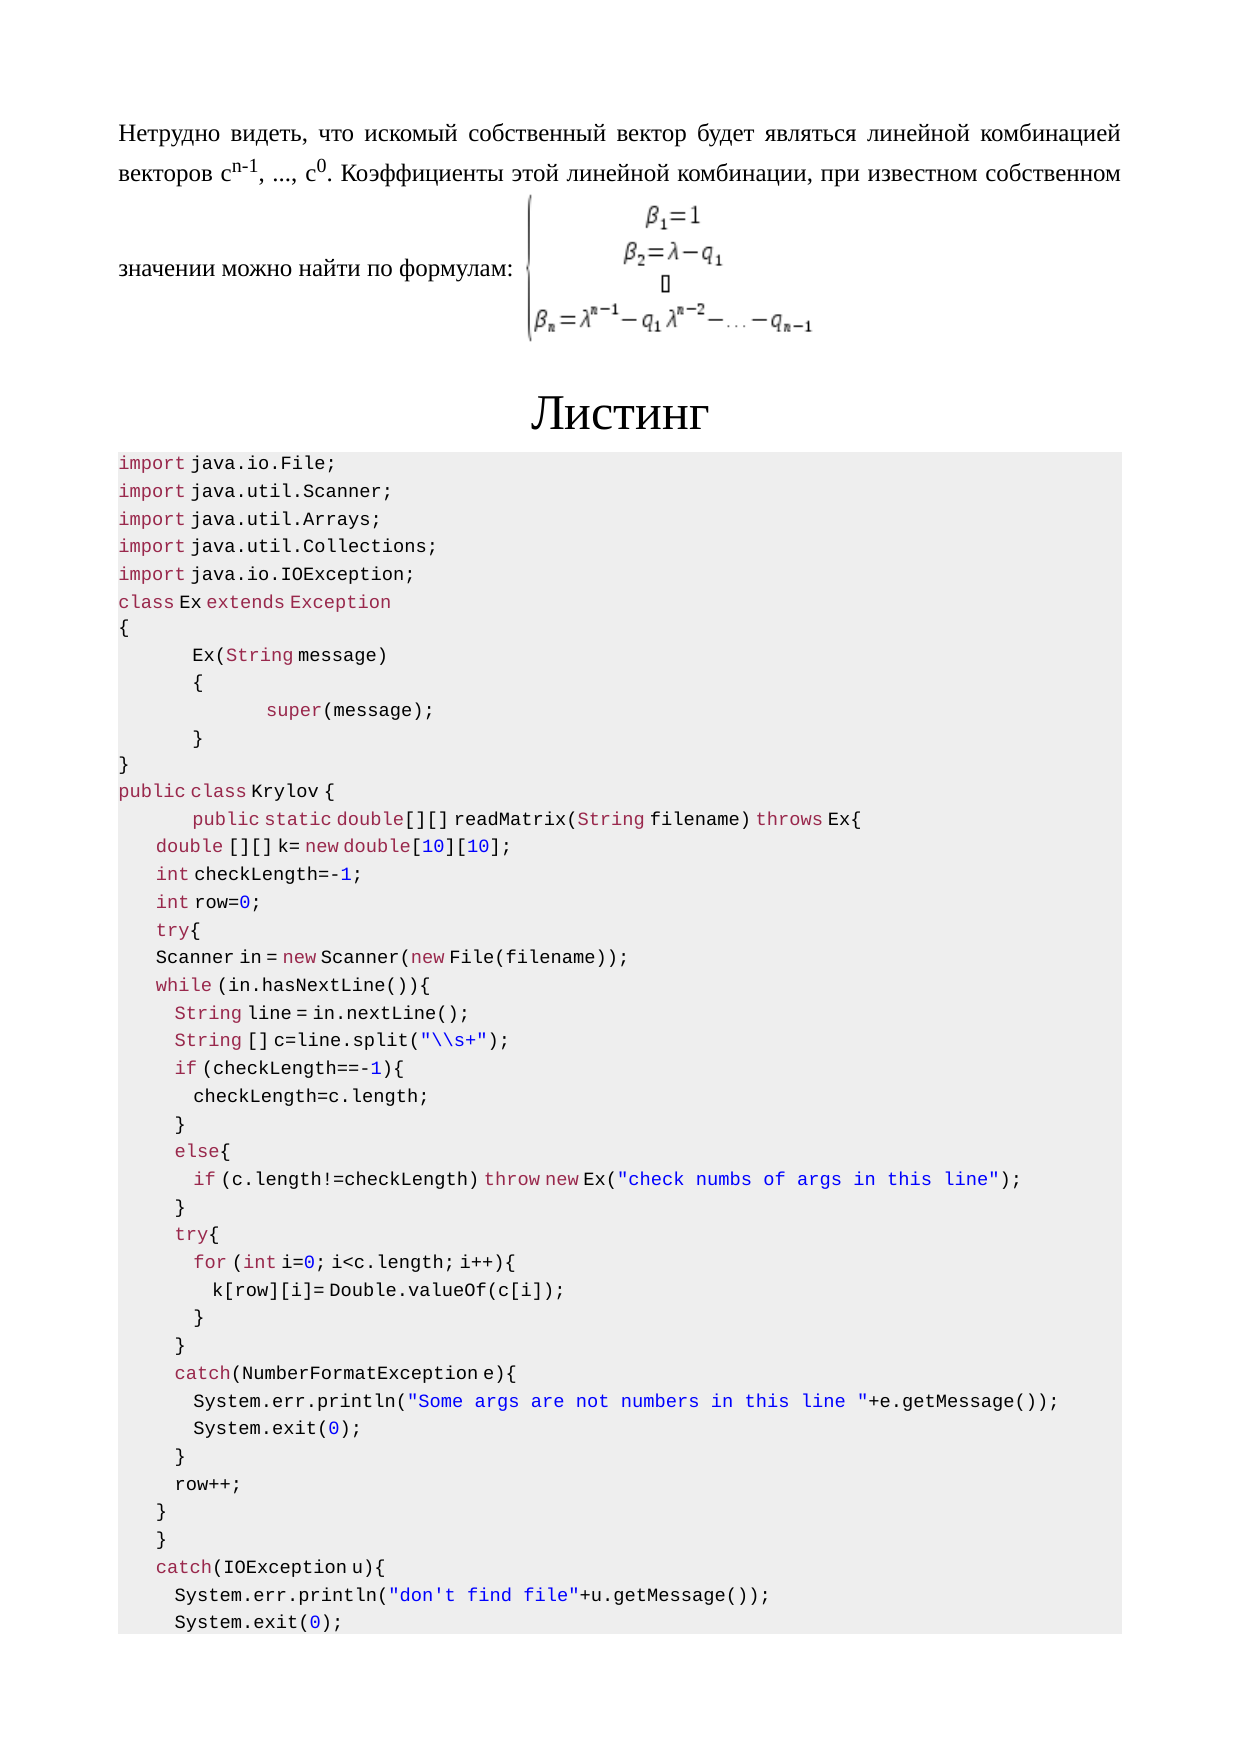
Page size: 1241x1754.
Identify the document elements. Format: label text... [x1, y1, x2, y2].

text } [118, 1334, 1122, 1357]
text if (c.length!=checkLength) throw new Ex("check numbs of args in this line"); [118, 1168, 1122, 1191]
picture [519, 192, 819, 343]
text } [118, 1112, 1122, 1136]
text } [118, 727, 1122, 750]
text import java.io.File; [118, 452, 1122, 475]
text try{ [118, 1223, 1122, 1246]
text { [118, 671, 1122, 694]
text import java.util.Scanner; [118, 480, 1122, 503]
text } [118, 1528, 1122, 1551]
text catch(NumberFormatException e){ [118, 1362, 1122, 1385]
text Листинг [118, 383, 1122, 441]
text } [118, 1445, 1122, 1468]
text { [118, 618, 1122, 639]
text String line = in.nextLine(); [118, 1002, 1122, 1025]
text import java.io.IOException; [118, 563, 1122, 586]
text } [118, 1306, 1122, 1329]
text super(message); [118, 699, 1122, 722]
text Scanner in = new Scanner(new File(filename)); [118, 946, 1122, 969]
text catch(IOException u){ [118, 1556, 1122, 1579]
text public static double[][] readMatrix(String filename) throws Ex{ [118, 808, 1122, 831]
text } [118, 1500, 1122, 1523]
text double [][] k= new double[10][10]; [118, 835, 1122, 858]
text Нетрудно видеть, что искомый собственный вектор будет являться линейной комбинацией векторов cn-1, ..., c0. Коэффициенты этой линейной комбинации, при известном собственном значении можно найти по формулам: [118, 118, 1122, 343]
text checkLength=c.length; [118, 1085, 1122, 1108]
text for (int i=0; i<c.length; i++){ [118, 1251, 1122, 1274]
text } [118, 1196, 1122, 1219]
text class Ex extends Exception [118, 591, 1122, 614]
text row++; [118, 1473, 1122, 1496]
text import java.util.Arrays; [118, 507, 1122, 531]
text } [118, 754, 1122, 776]
text try{ [118, 918, 1122, 942]
text import java.util.Collections; [118, 535, 1122, 558]
text System.err.println("don't find file"+u.getMessage()); [118, 1583, 1122, 1607]
text if (checkLength==-1){ [118, 1057, 1122, 1080]
text System.err.println("Some args are not numbers in this line "+e.getMessage()); [118, 1389, 1122, 1413]
text while (in.hasNextLine()){ [118, 974, 1122, 997]
text System.exit(0); [118, 1417, 1122, 1440]
text k[row][i]= Double.valueOf(c[i]); [118, 1279, 1122, 1302]
text int checkLength=-1; [118, 863, 1122, 886]
text int row=0; [118, 891, 1122, 914]
text String [] c=line.split("\\s+"); [118, 1029, 1122, 1052]
text System.exit(0); [118, 1611, 1122, 1634]
text Ex(String message) [118, 644, 1122, 667]
text else{ [118, 1140, 1122, 1163]
text public class Krylov { [118, 780, 1122, 803]
